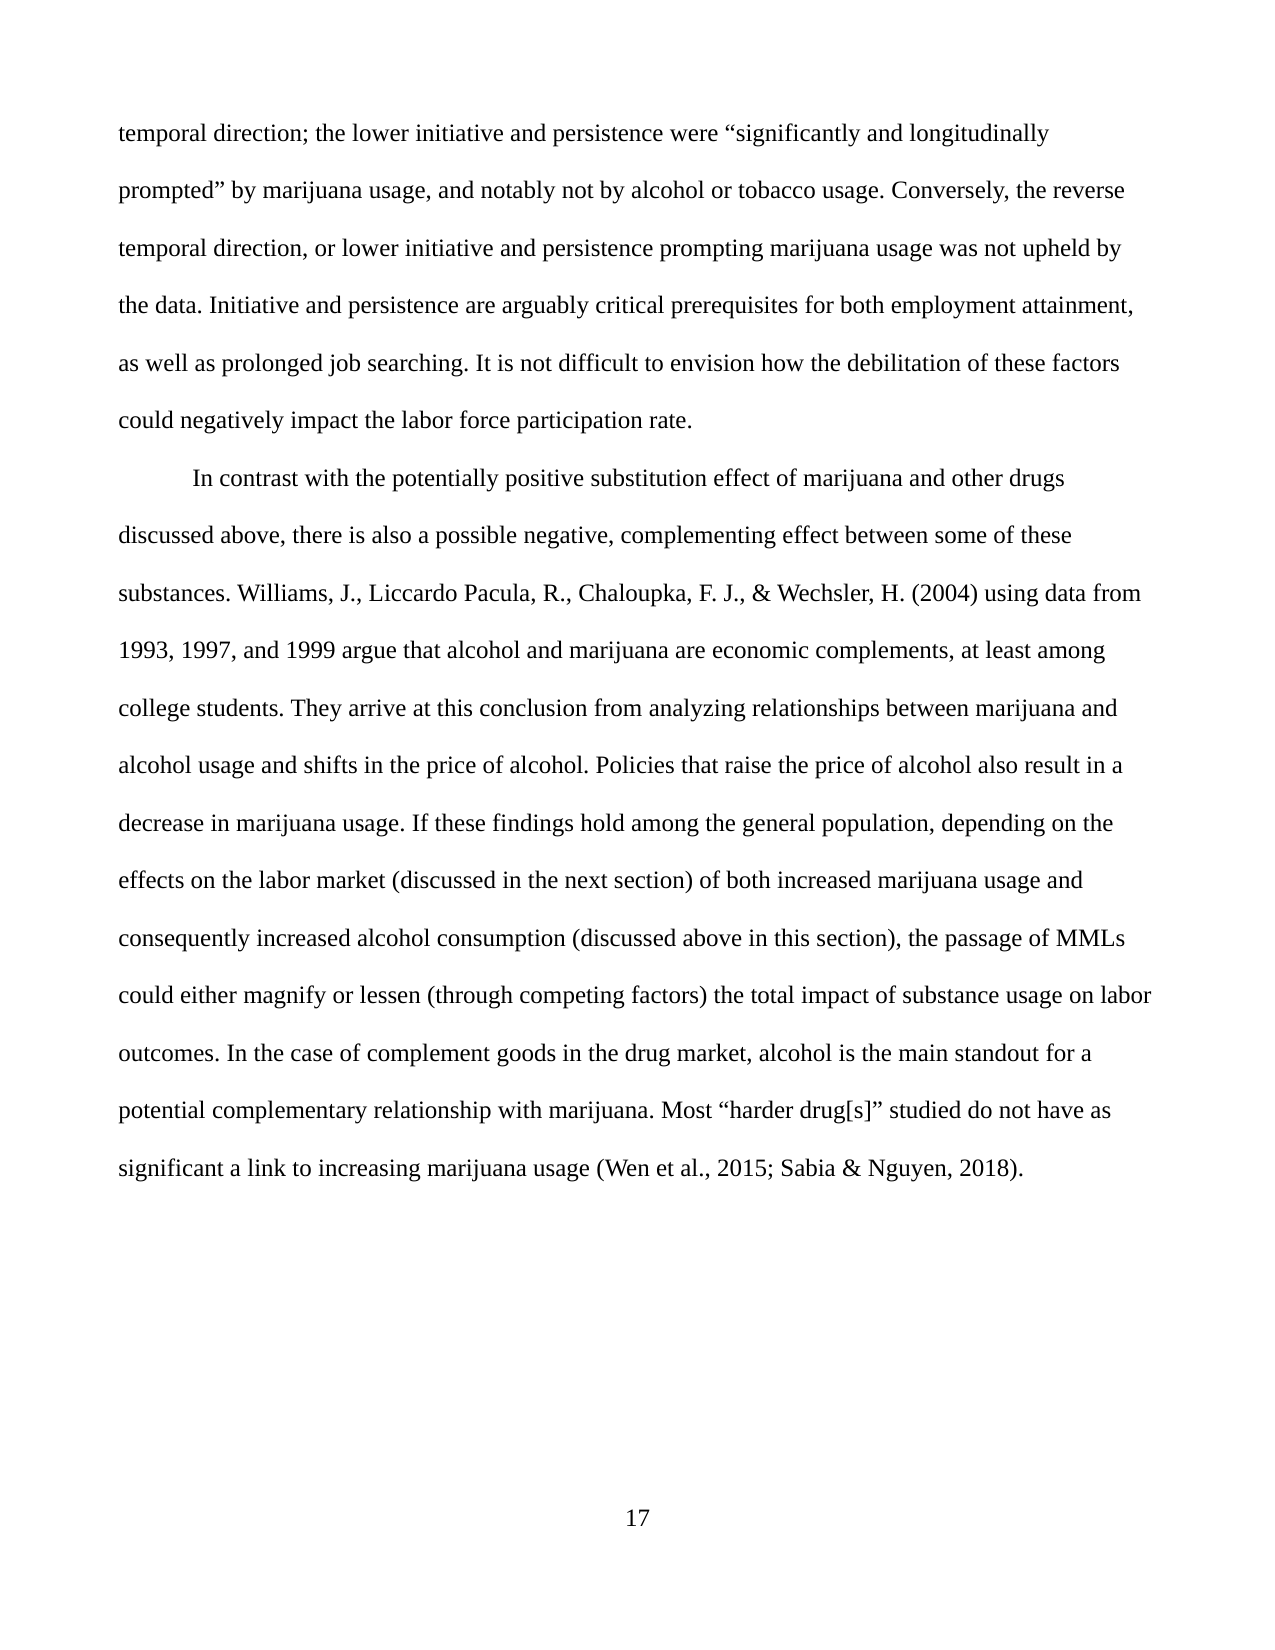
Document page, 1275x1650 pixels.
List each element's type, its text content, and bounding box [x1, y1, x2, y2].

text In contrast with the potentially positive substitution effect of marijuana and other drugs discussed above, there is also a possible negative, complementing effect between some of these substances. Williams, J., Liccardo Pacula, R., Chaloupka, F. J., & Wechsler, H. (2004) using data from 1993, 1997, and 1999 argue that alcohol and marijuana are economic complements, at least among college students. They arrive at this conclusion from analyzing relationships between marijuana and alcohol usage and shifts in the price of alcohol. Policies that raise the price of alcohol also result in a decrease in marijuana usage. If these findings hold among the general population, depending on the effects on the labor market (discussed in the next section) of both increased marijuana usage and consequently increased alcohol consumption (discussed above in this section), the passage of MMLs could either magnify or lessen (through competing factors) the total impact of substance usage on labor outcomes. In the case of complement goods in the drug market, alcohol is the main standout for a potential complementary relationship with marijuana. Most “harder drug[s]” studied do not have as significant a link to increasing marijuana usage (Wen et al., 2015; Sabia & Nguyen, 2018). [118, 463, 1157, 1182]
text temporal direction; the lower initiative and persistence were “significantly and longitudinally prompted” by marijuana usage, and notably not by alcohol or tobacco usage. Conversely, the reverse temporal direction, or lower initiative and persistence prompting marijuana usage was not upheld by the data. Initiative and persistence are arguably critical prerequisites for both employment attainment, as well as prolonged job searching. It is not difficult to envision how the debilitation of these factors could negatively impact the labor force participation rate. [118, 118, 1157, 434]
